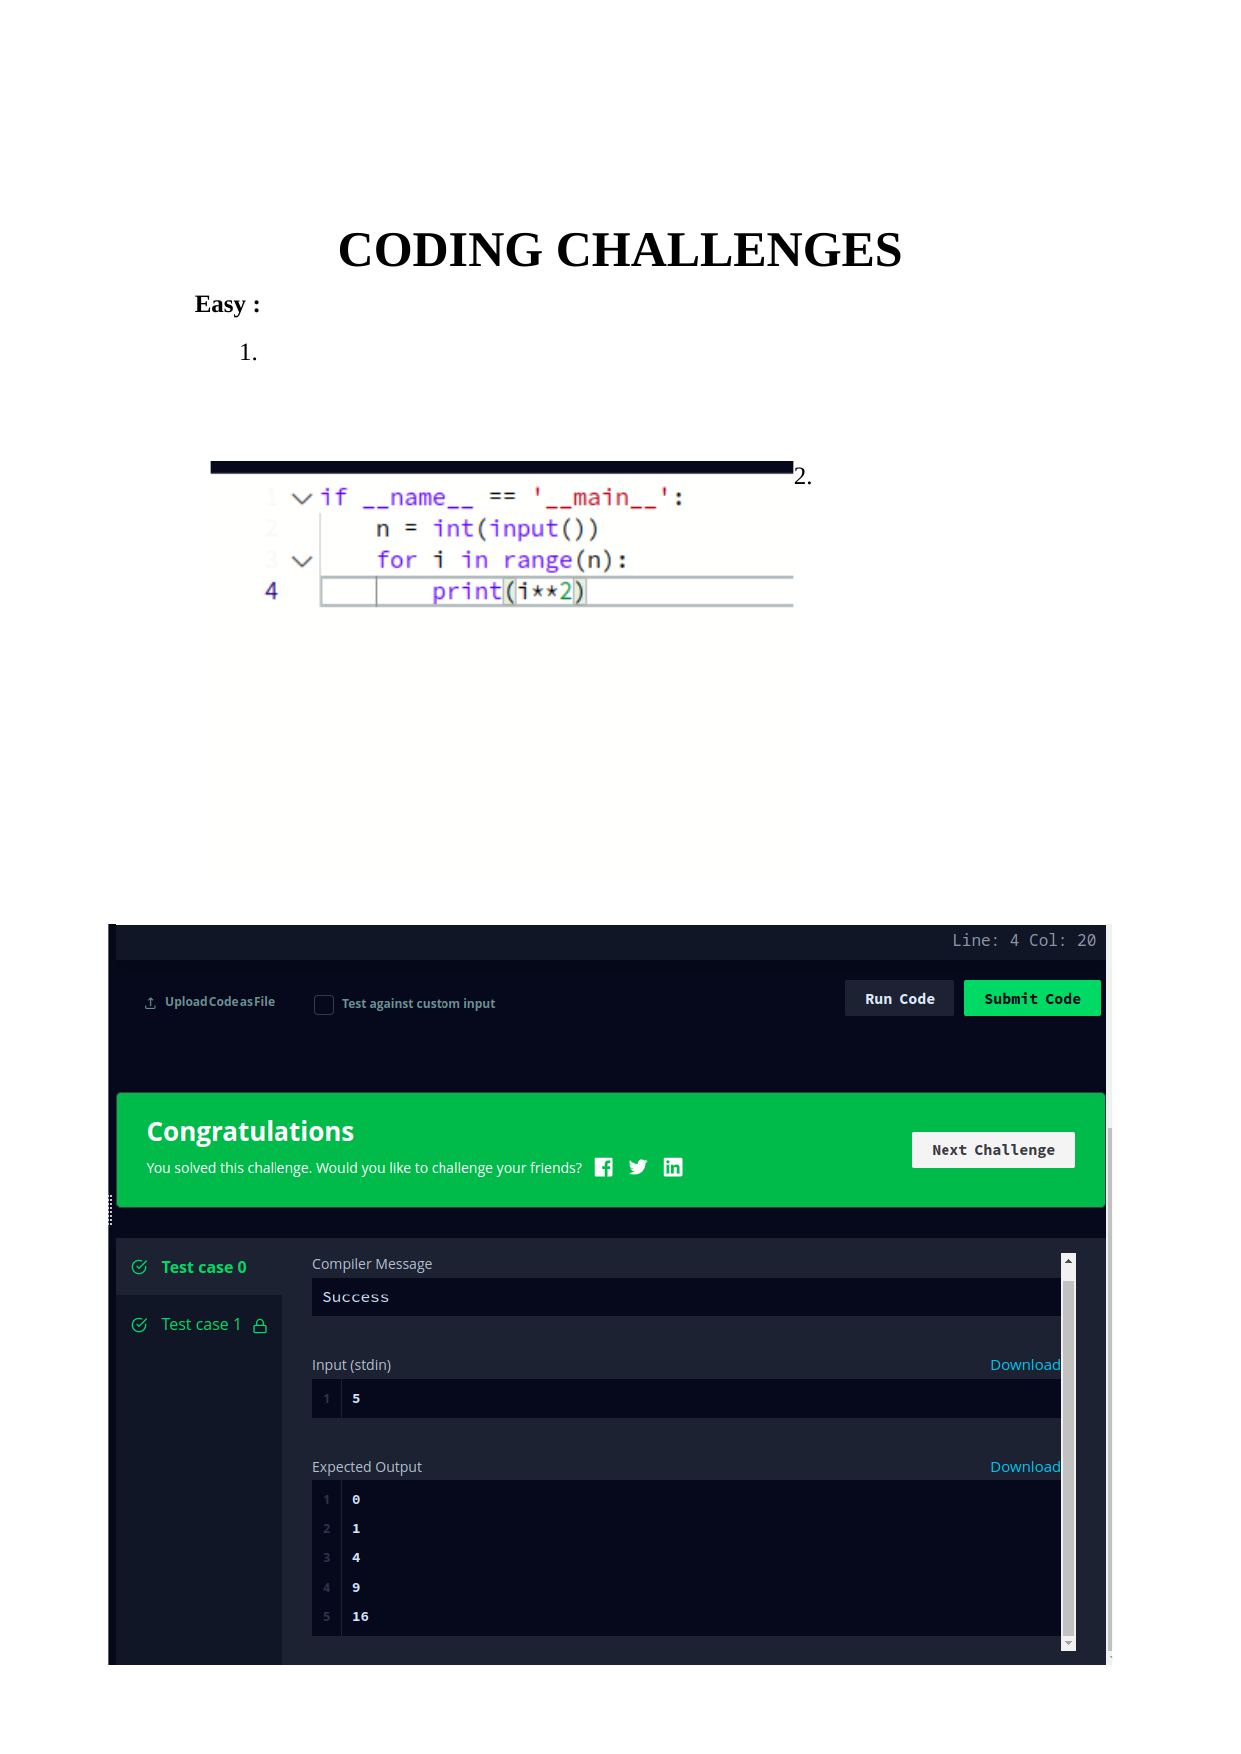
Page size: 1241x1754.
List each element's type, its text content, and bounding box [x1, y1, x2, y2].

subtitle CODING CHALLENGES [194, 219, 1046, 277]
text [194, 461, 210, 490]
picture [108, 924, 1113, 1665]
text 2. [794, 461, 1046, 490]
text Easy : [194, 289, 1046, 318]
picture [210, 461, 794, 877]
